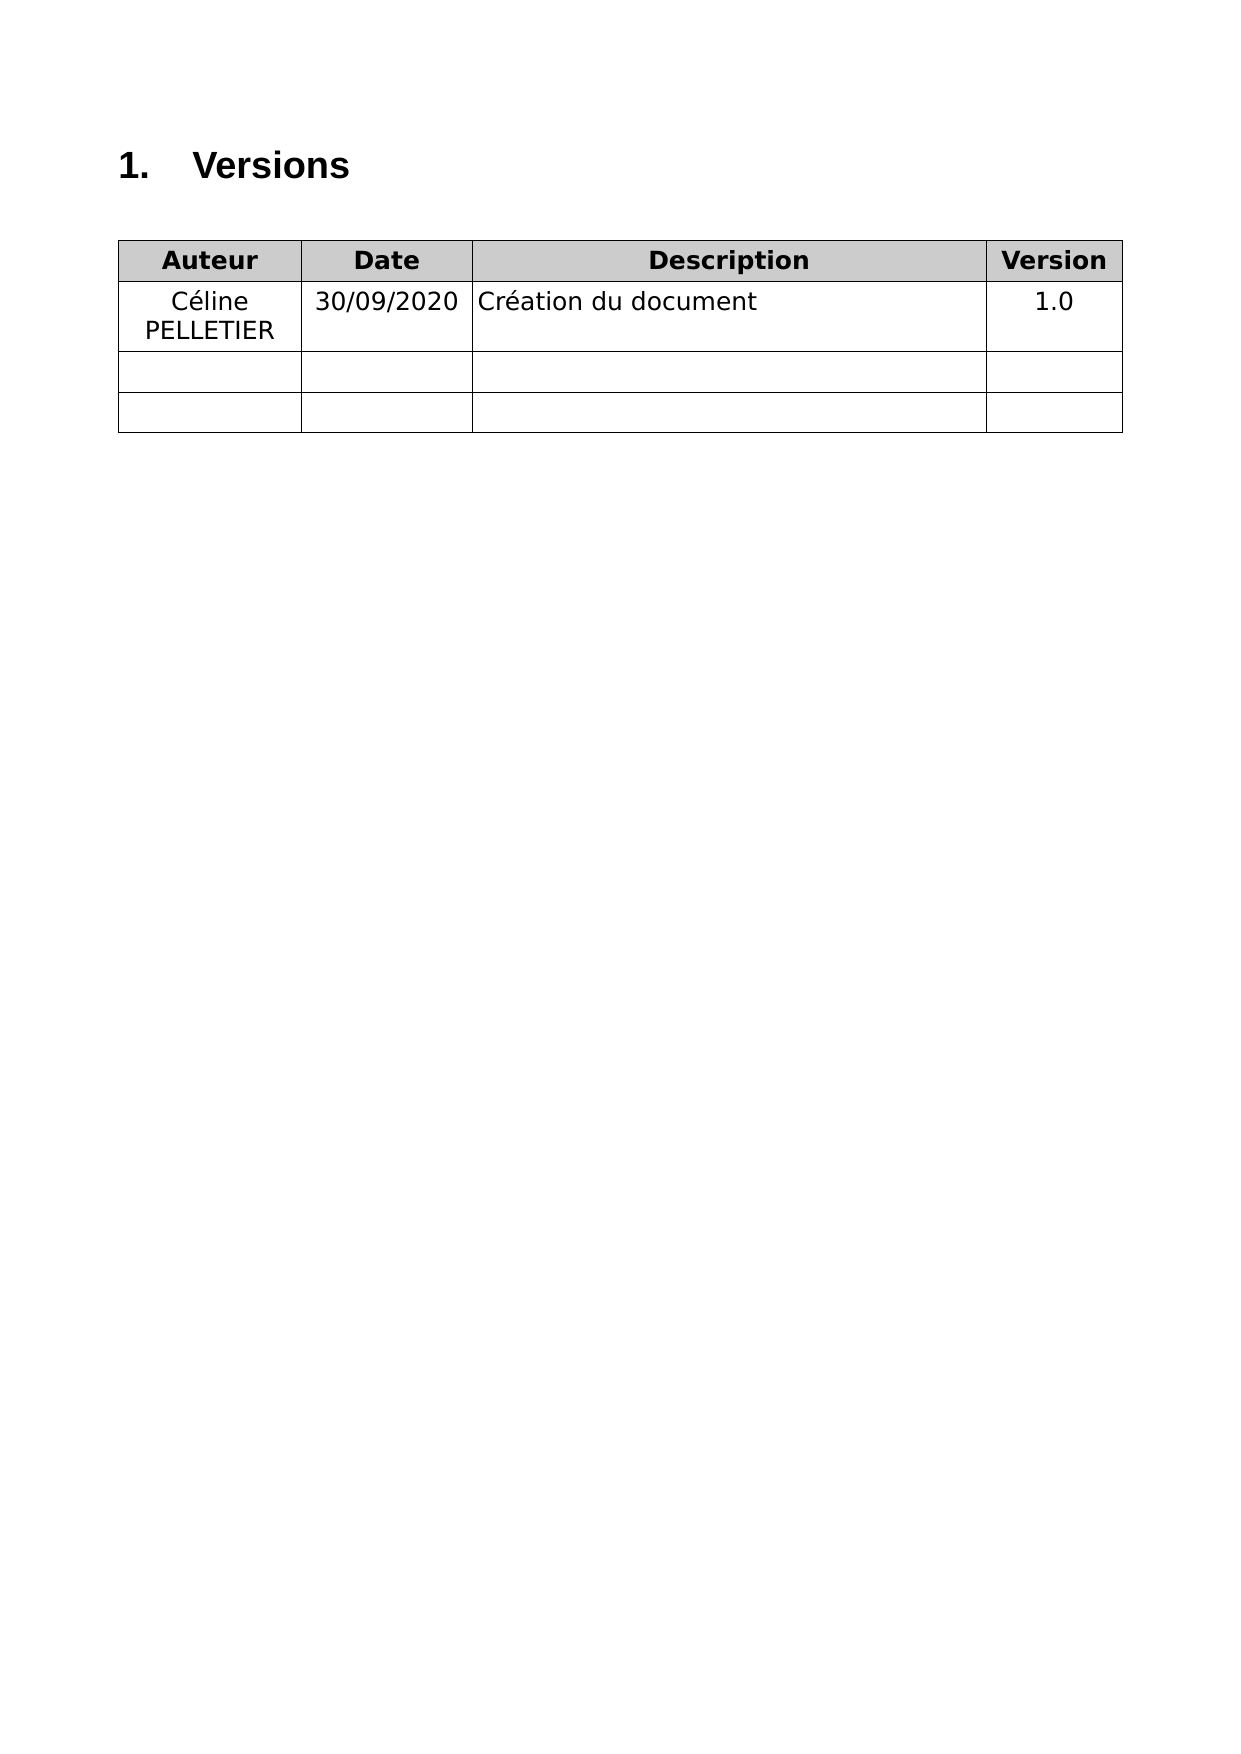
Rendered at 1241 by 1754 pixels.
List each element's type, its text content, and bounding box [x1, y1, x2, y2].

table_header Auteur [119, 241, 301, 281]
table_cell [473, 352, 986, 392]
table_cell [987, 352, 1122, 392]
table_cell 1.0 [987, 282, 1122, 351]
table_cell 30/09/2020 [302, 282, 472, 351]
subtitle Versions [118, 143, 192, 187]
table_header Version [987, 241, 1122, 281]
table_cell [302, 393, 472, 432]
table_cell Céline PELLETIER [119, 282, 301, 351]
table_cell [473, 393, 986, 432]
table_header Description [473, 241, 986, 281]
subtitle Versions [350, 143, 1122, 187]
table_cell [987, 393, 1122, 432]
table_header Date [302, 241, 472, 281]
table_cell Création du document [473, 282, 986, 351]
table_cell [119, 352, 301, 392]
table_cell [302, 352, 472, 392]
table_cell [119, 393, 301, 432]
